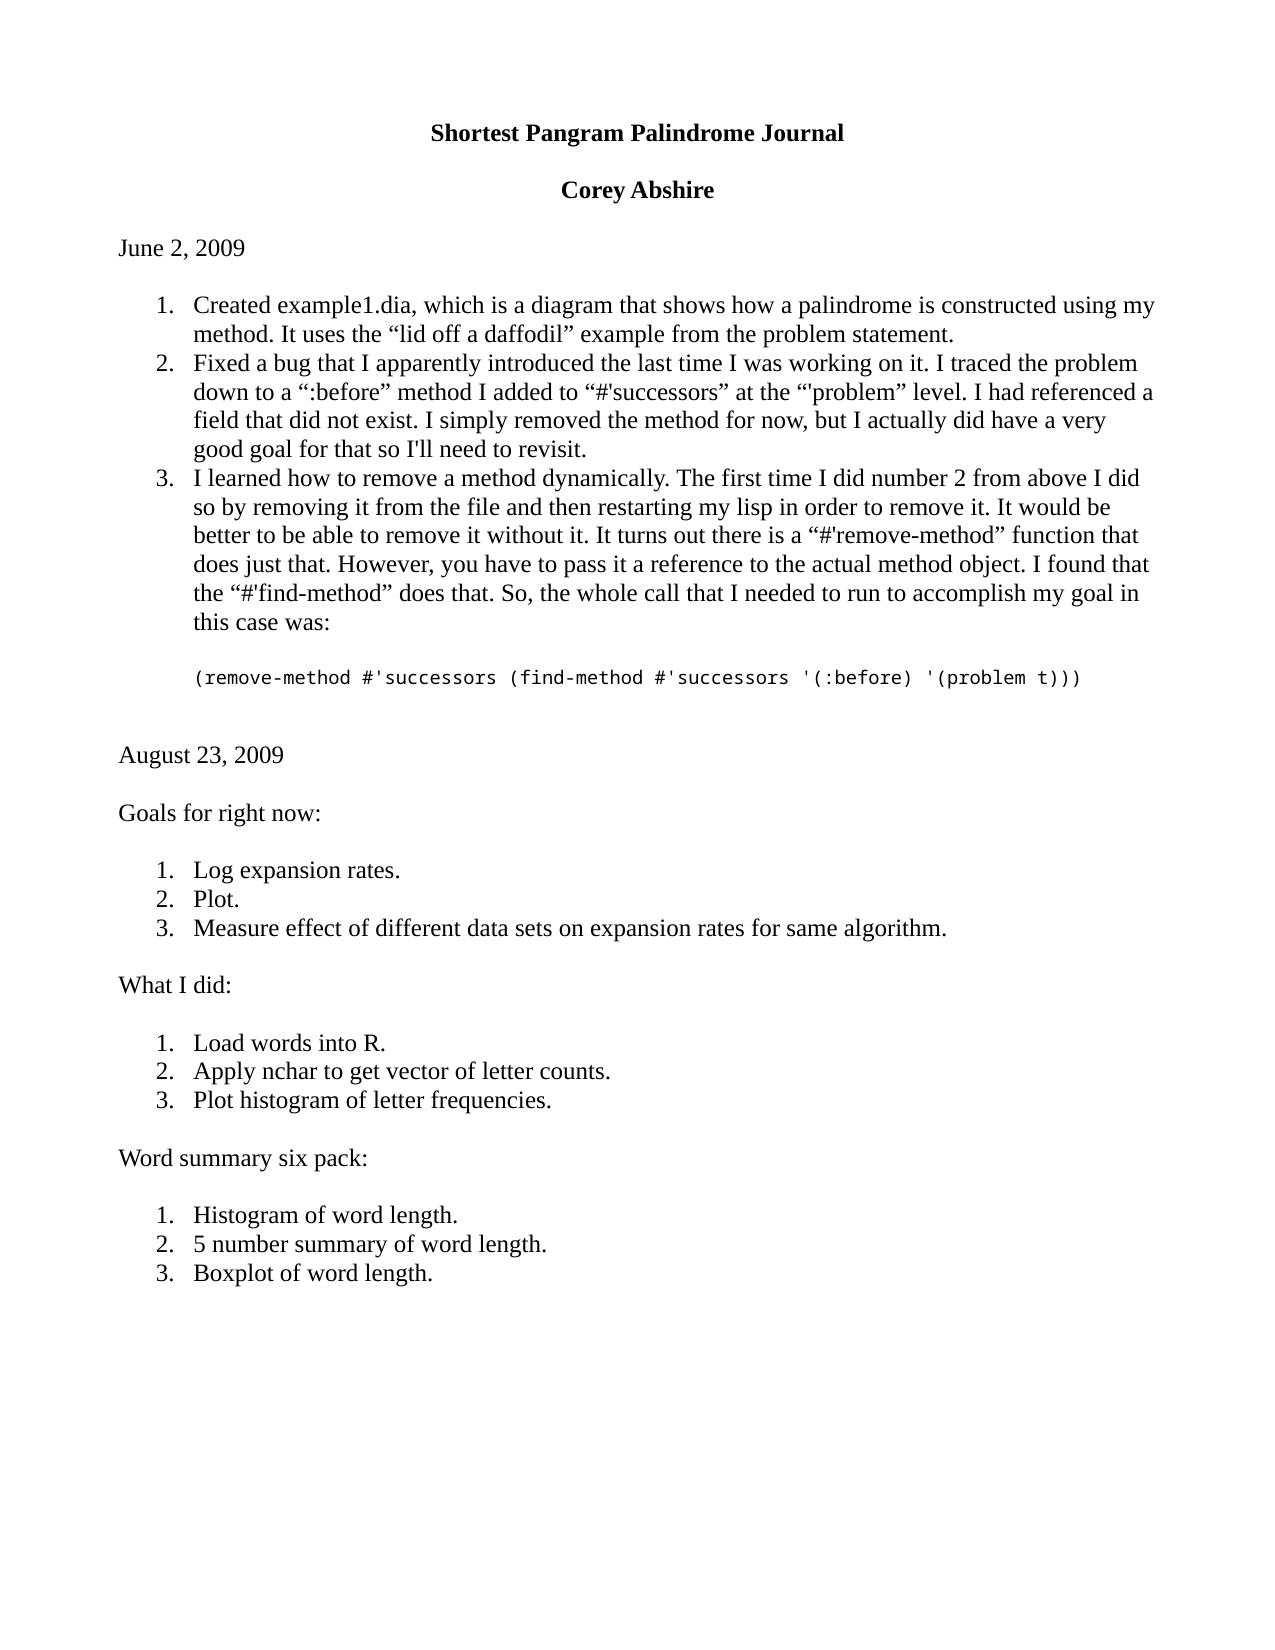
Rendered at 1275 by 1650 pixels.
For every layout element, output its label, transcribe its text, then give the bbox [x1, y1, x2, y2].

text Word summary six pack: [118, 1143, 1157, 1171]
list Created example1.dia, which is a diagram that shows how a palindrome is constructed using my method. It uses the “lid off a daffodil” example from the problem statement. [156, 291, 1157, 348]
list Log expansion rates. [156, 855, 1157, 884]
text Goals for right now: [118, 798, 1157, 826]
text Shortest Pangram Palindrome Journal [118, 118, 1157, 147]
list Plot. [156, 884, 1157, 913]
list Measure effect of different data sets on expansion rates for same algorithm. [156, 913, 1157, 941]
list 5 number summary of word length. [156, 1229, 1157, 1258]
list Fixed a bug that I apparently introduced the last time I was working on it. I traced the problem down to a “:before” method I added to “#'successors” at the “'problem” level. I had referenced a field that did not exist. I simply removed the method for now, but I actually did have a very good goal for that so I'll need to revisit. [156, 348, 1157, 463]
list Boxplot of word length. [156, 1258, 1157, 1286]
list Apply nchar to get vector of letter counts. [156, 1056, 1157, 1085]
list Histogram of word length. [156, 1200, 1157, 1229]
text June 2, 2009 [118, 233, 1157, 262]
list I learned how to remove a method dynamically. The first time I did number 2 from above I did so by removing it from the file and then restarting my lisp in order to remove it. It would be better to be able to remove it without it. It turns out there is a “#'remove-method” function that does just that. However, you have to pass it a reference to the actual method object. I found that the “#'find-method” does that. So, the whole call that I needed to run to accomplish my goal in this case was: (remove-method #'successors (find-method #'successors '(:before) '(problem t))) [156, 463, 1157, 719]
text August 23, 2009 [118, 740, 1157, 769]
list Plot histogram of letter frequencies. [156, 1085, 1157, 1114]
text What I did: [118, 970, 1157, 999]
list Load words into R. [156, 1028, 1157, 1056]
text Corey Abshire [118, 176, 1157, 204]
